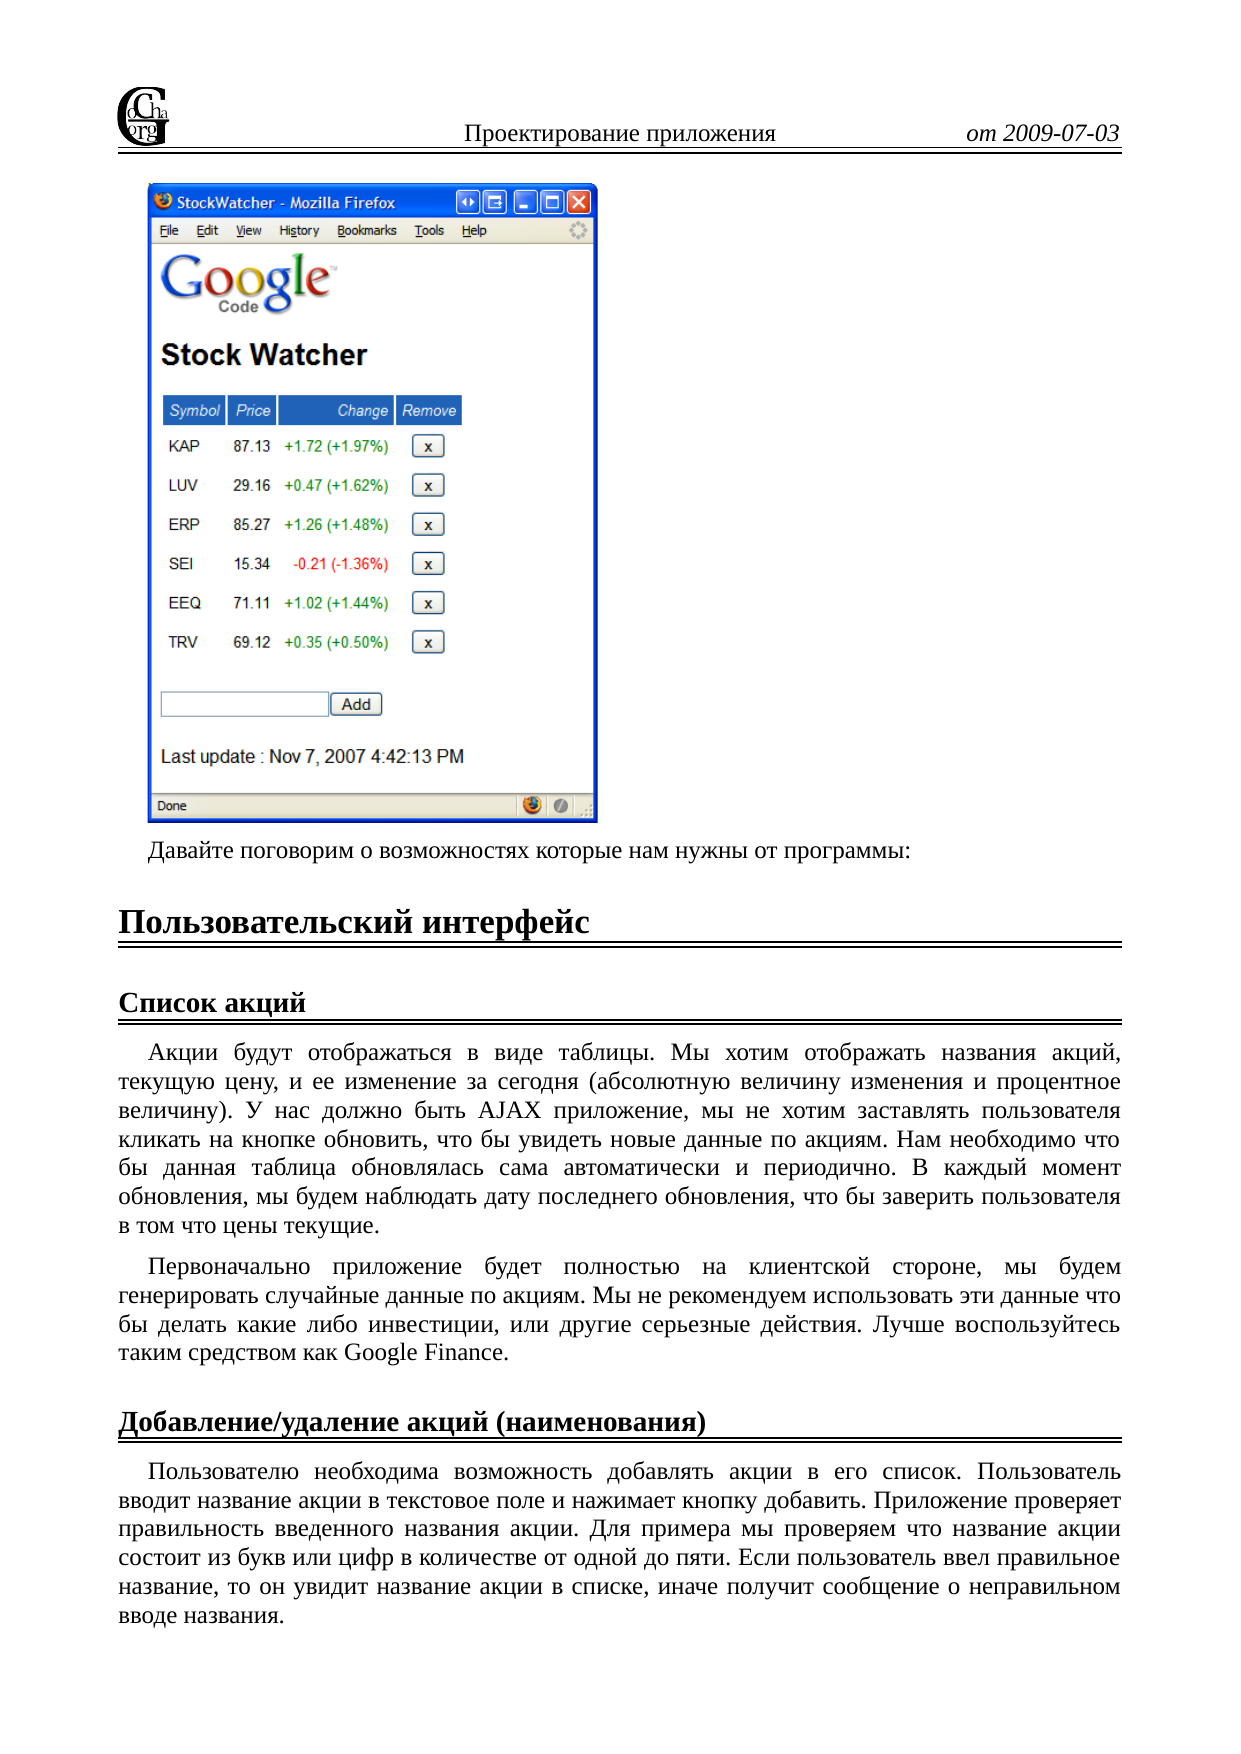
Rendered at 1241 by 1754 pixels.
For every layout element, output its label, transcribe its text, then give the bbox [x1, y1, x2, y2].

text Давайте поговорим о возможностях которые нам нужны от программы: [118, 835, 1122, 864]
text Пользователю необходима возможность добавлять акции в его список. Пользователь вводит название акции в текстовое поле и нажимает кнопку добавить. Приложение проверяет правильность введенного названия акции. Для примера мы проверяем что название акции состоит из букв или цифр в количестве от одной до пяти. Если пользователь ввел правильное название, то он увидит название акции в списке, иначе получит сообщение о неправильном вводе названия. [118, 1456, 1122, 1628]
text Акции будут отображаться в виде таблицы. Мы хотим отображать названия акций, текущую цену, и ее изменение за сегодня (абсолютную величину изменения и процентное величину). У нас должно быть AJAX приложение, мы не хотим заставлять пользователя кликать на кнопке обновить, что бы увидеть новые данные по акциям. Нам необходимо что бы данная таблица обновлялась сама автоматически и периодично. В каждый момент обновления, мы будем наблюдать дату последнего обновления, что бы заверить пользователя в том что цены текущие. [118, 1037, 1122, 1239]
subtitle Добавление/удаление акций (наименования) [118, 1404, 1122, 1437]
picture [117, 87, 170, 146]
subtitle Список акций [118, 985, 1122, 1019]
picture [147, 183, 598, 823]
subtitle Пользовательский интерфейс [118, 901, 1122, 941]
text Первоначально приложение будет полностью на клиентской стороне, мы будем генерировать случайные данные по акциям. Мы не рекомендуем использовать эти данные что бы делать какие либо инвестиции, или другие серьезные действия. Лучше воспользуйтесь таким средством как Google Finance. [118, 1251, 1122, 1366]
